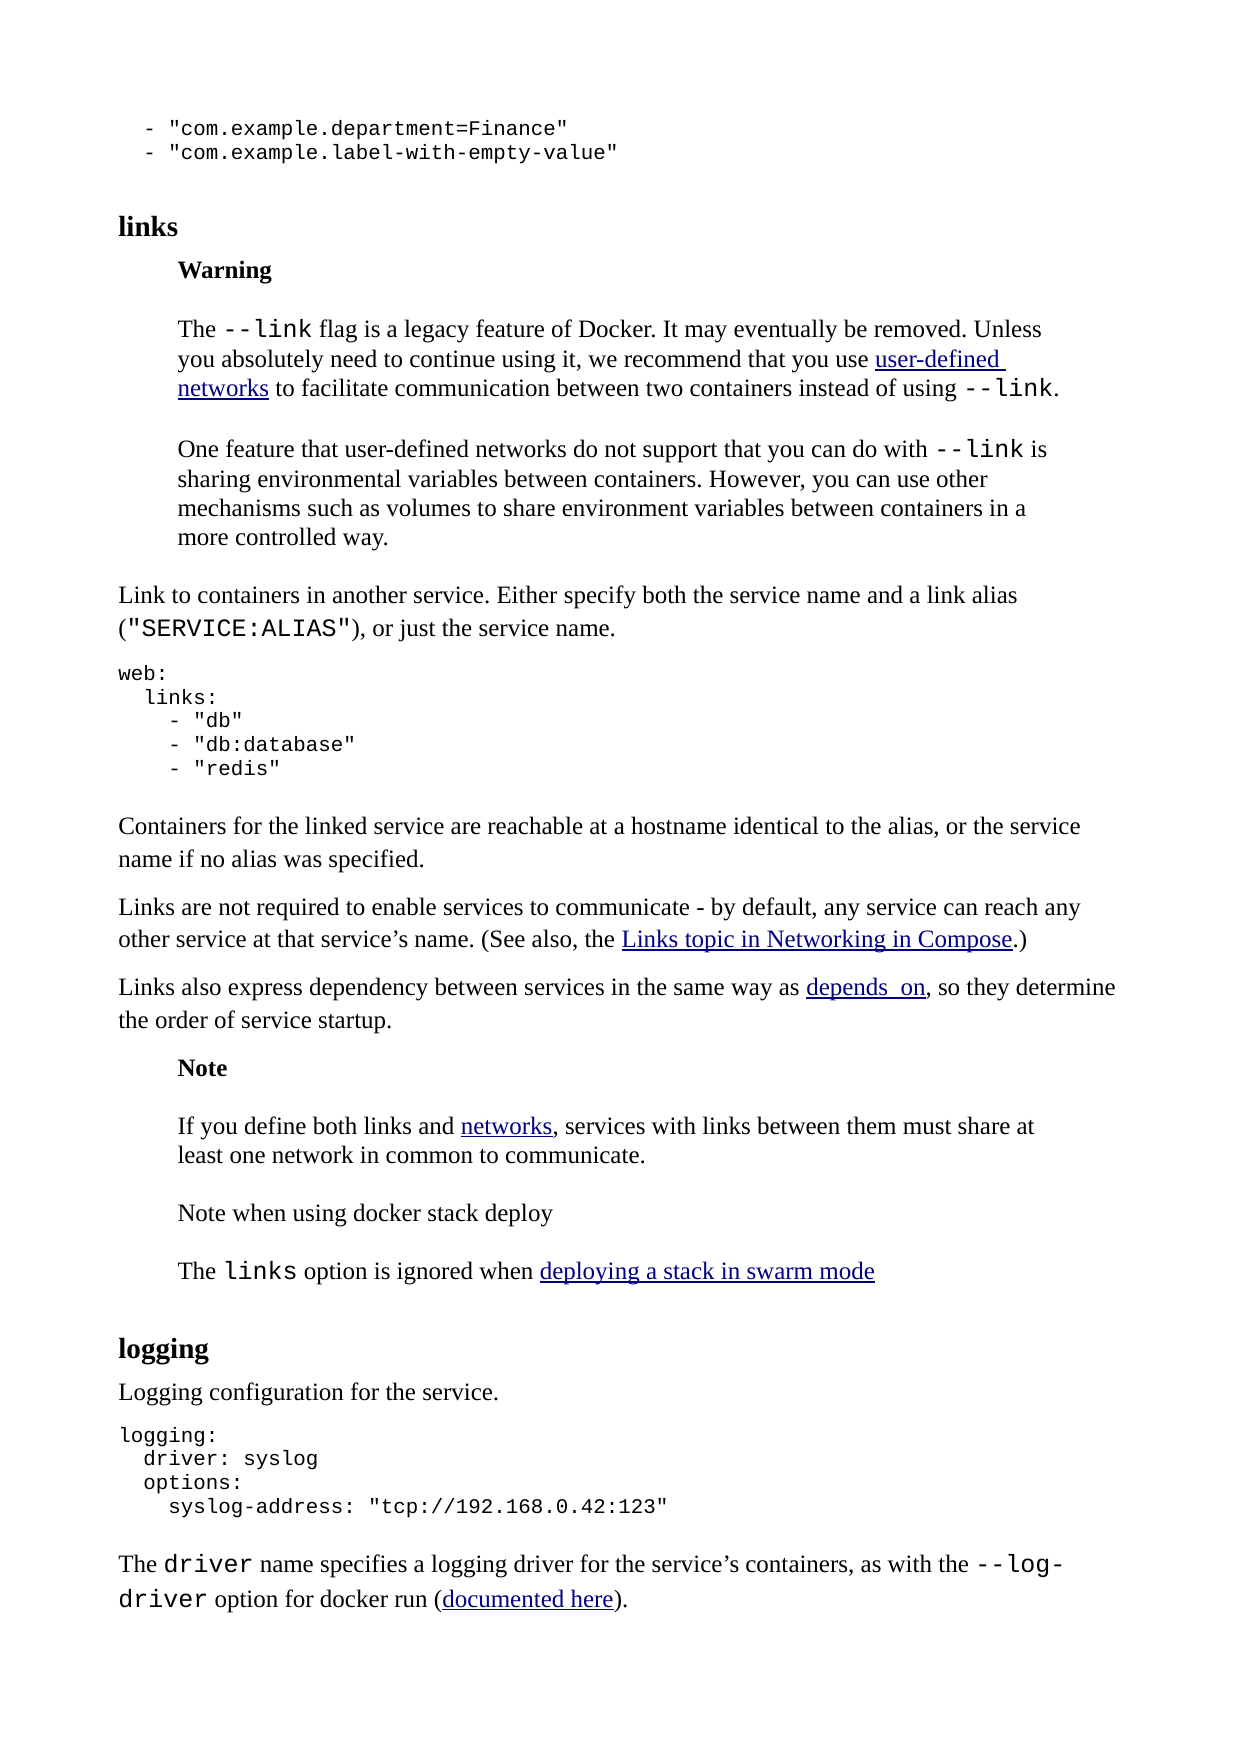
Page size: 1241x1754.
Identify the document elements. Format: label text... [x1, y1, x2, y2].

text Links also express dependency between services in the same way as depends_on, so they determine the order of service startup. [118, 972, 1122, 1034]
subtitle links [118, 209, 1122, 243]
text - "com.example.department=Finance" [118, 118, 1122, 142]
text The --link flag is a legacy feature of Docker. It may eventually be removed. Unless you absolutely need to continue using it, we recommend that you use user-defined networks to facilitate communication between two containers instead of using --link. [177, 314, 1063, 404]
text Link to containers in another service. Either specify both the service name and a link alias ("SERVICE:ALIAS"), or just the service name. [118, 580, 1122, 644]
text driver: syslog [118, 1448, 1122, 1472]
text Logging configuration for the service. [118, 1377, 1122, 1406]
text One feature that user-defined networks do not support that you can do with --link is sharing environmental variables between containers. However, you can use other mechanisms such as volumes to share environment variables between containers in a more controlled way. [177, 434, 1063, 551]
text The driver name specifies a logging driver for the service’s containers, as with the --log-driver option for docker run (documented here). [118, 1549, 1122, 1615]
text options: [118, 1472, 1122, 1496]
text Containers for the linked service are reachable at a hostname identical to the alias, or the service name if no alias was specified. [118, 811, 1122, 873]
subtitle logging [118, 1331, 1122, 1365]
text logging: [118, 1425, 1122, 1448]
text Note [177, 1053, 1063, 1082]
text syslog-address: "tcp://192.168.0.42:123" [118, 1496, 1122, 1519]
text Links are not required to enable services to communicate - by default, any service can reach any other service at that service’s name. (See also, the Links topic in Networking in Compose.) [118, 892, 1122, 953]
text - "com.example.label-with-empty-value" [118, 142, 1122, 165]
text - "redis" [118, 758, 1122, 781]
text - "db" [118, 711, 1122, 734]
text Note when using docker stack deploy [177, 1198, 1063, 1227]
text web: [118, 663, 1122, 687]
text - "db:database" [118, 734, 1122, 758]
text The links option is ignored when deploying a stack in swarm mode [177, 1256, 1063, 1287]
text Warning [177, 256, 1063, 284]
text If you define both links and networks, services with links between them must share at least one network in common to communicate. [177, 1111, 1063, 1168]
text links: [118, 687, 1122, 711]
